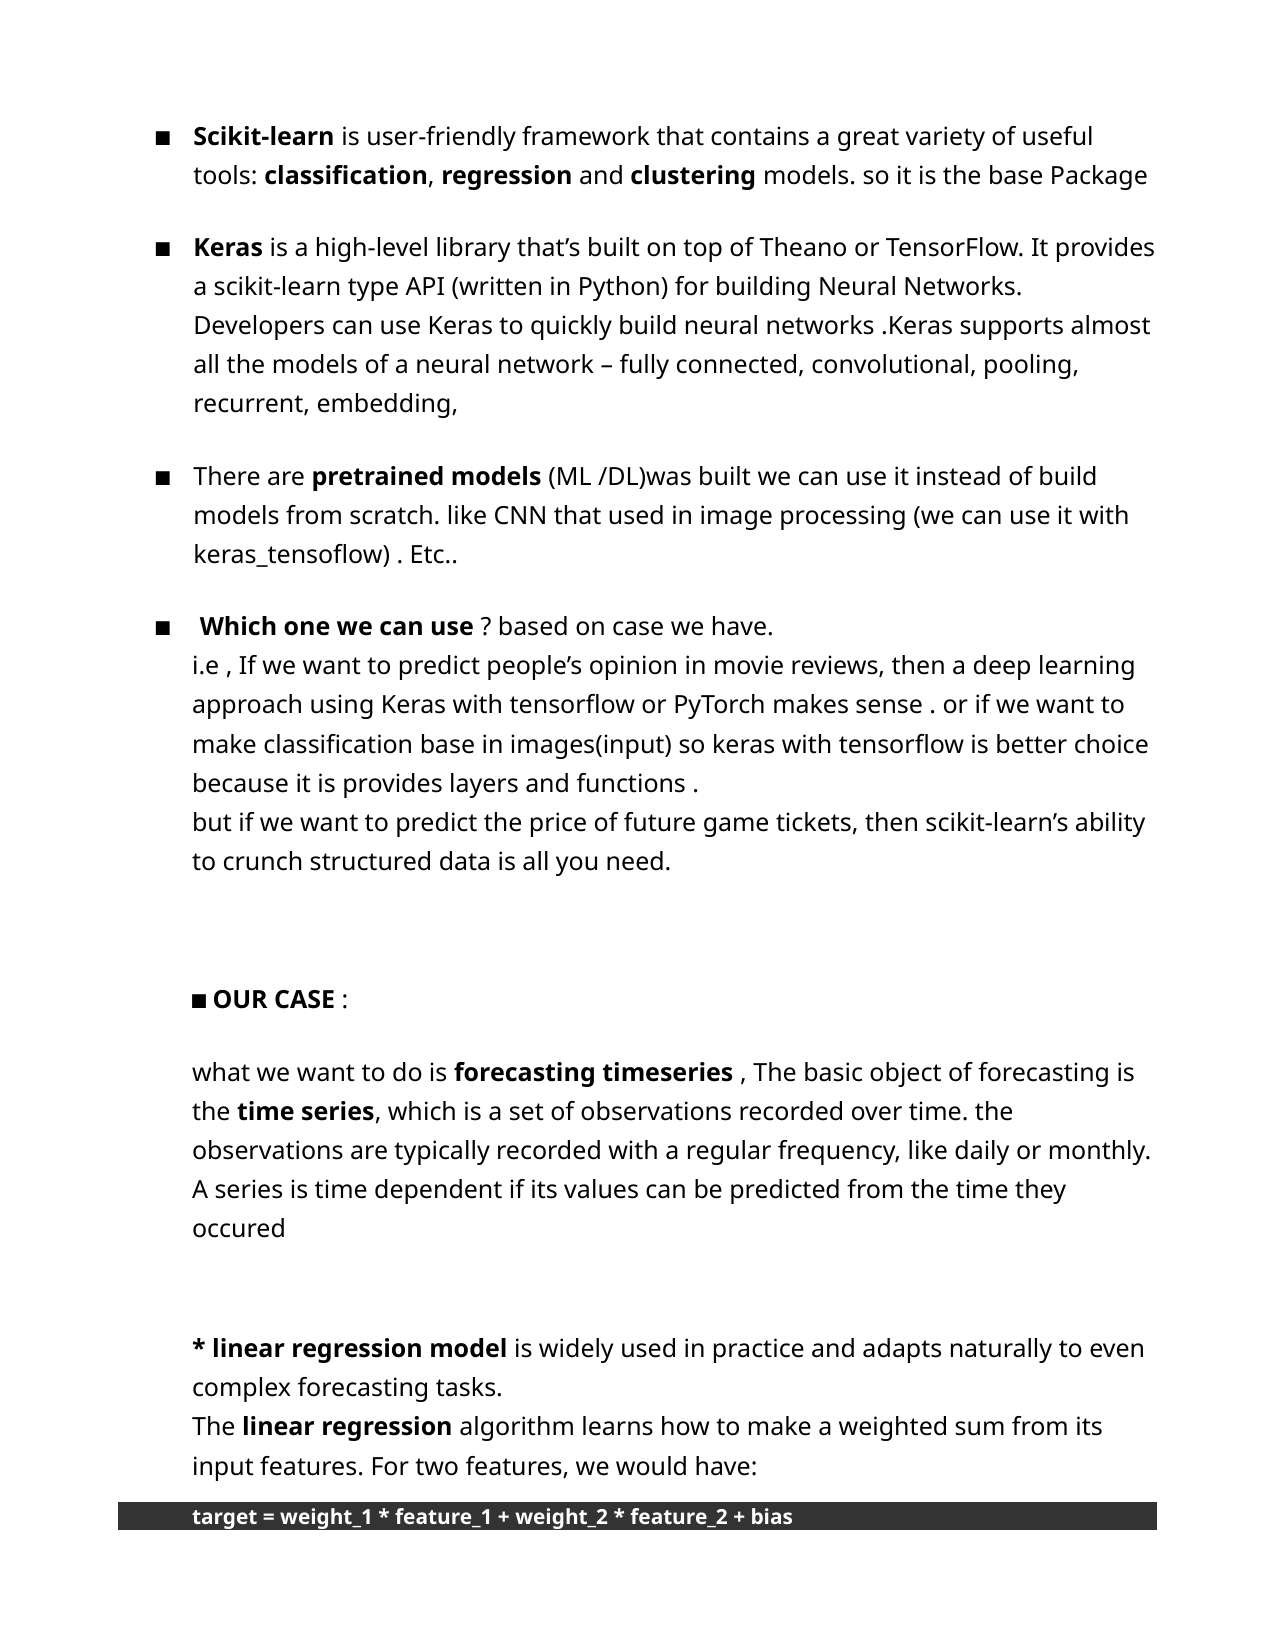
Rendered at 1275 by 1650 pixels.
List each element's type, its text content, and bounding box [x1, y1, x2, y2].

list Which one we can use ? based on case we have. [156, 609, 1157, 643]
list There are pretrained models (ML /DL)was built we can use it instead of build models from scratch. like CNN that used in image processing (we can use it with keras_tensoflow) . Etc.. [156, 458, 1157, 571]
list Scikit-learn is user-friendly framework that contains a great variety of useful tools: classification, regression and clustering models. so it is the base Package [156, 118, 1157, 191]
list OUR CASE : [118, 982, 1157, 1016]
list what we want to do is forecasting timeseries , The basic object of forecasting is the time series, which is a set of observations recorded over time. the observations are typically recorded with a regular frequency, like daily or monthly. A series is time dependent if its values can be predicted from the time they occured [118, 1054, 1157, 1245]
list * linear regression model is widely used in practice and adapts naturally to even complex forecasting tasks. [118, 1331, 1157, 1404]
list The linear regression algorithm learns how to make a weighted sum from its input features. For two features, we would have: [118, 1409, 1157, 1482]
list i.e , If we want to predict people’s opinion in movie reviews, then a deep learning approach using Keras with tensorflow or PyTorch makes sense . or if we want to make classification base in images(input) so keras with tensorflow is better choice because it is provides layers and functions . [118, 648, 1157, 799]
list but if we want to predict the price of future game tickets, then scikit-learn’s ability to crunch structured data is all you need. [118, 805, 1157, 878]
list target = weight_1 * feature_1 + weight_2 * feature_2 + bias [118, 1502, 1157, 1530]
list Keras is a high-level library that’s built on top of Theano or TensorFlow. It provides a scikit-learn type API (written in Python) for building Neural Networks. Developers can use Keras to quickly build neural networks .Keras supports almost all the models of a neural network – fully connected, convolutional, pooling, recurrent, embedding, [156, 229, 1157, 420]
